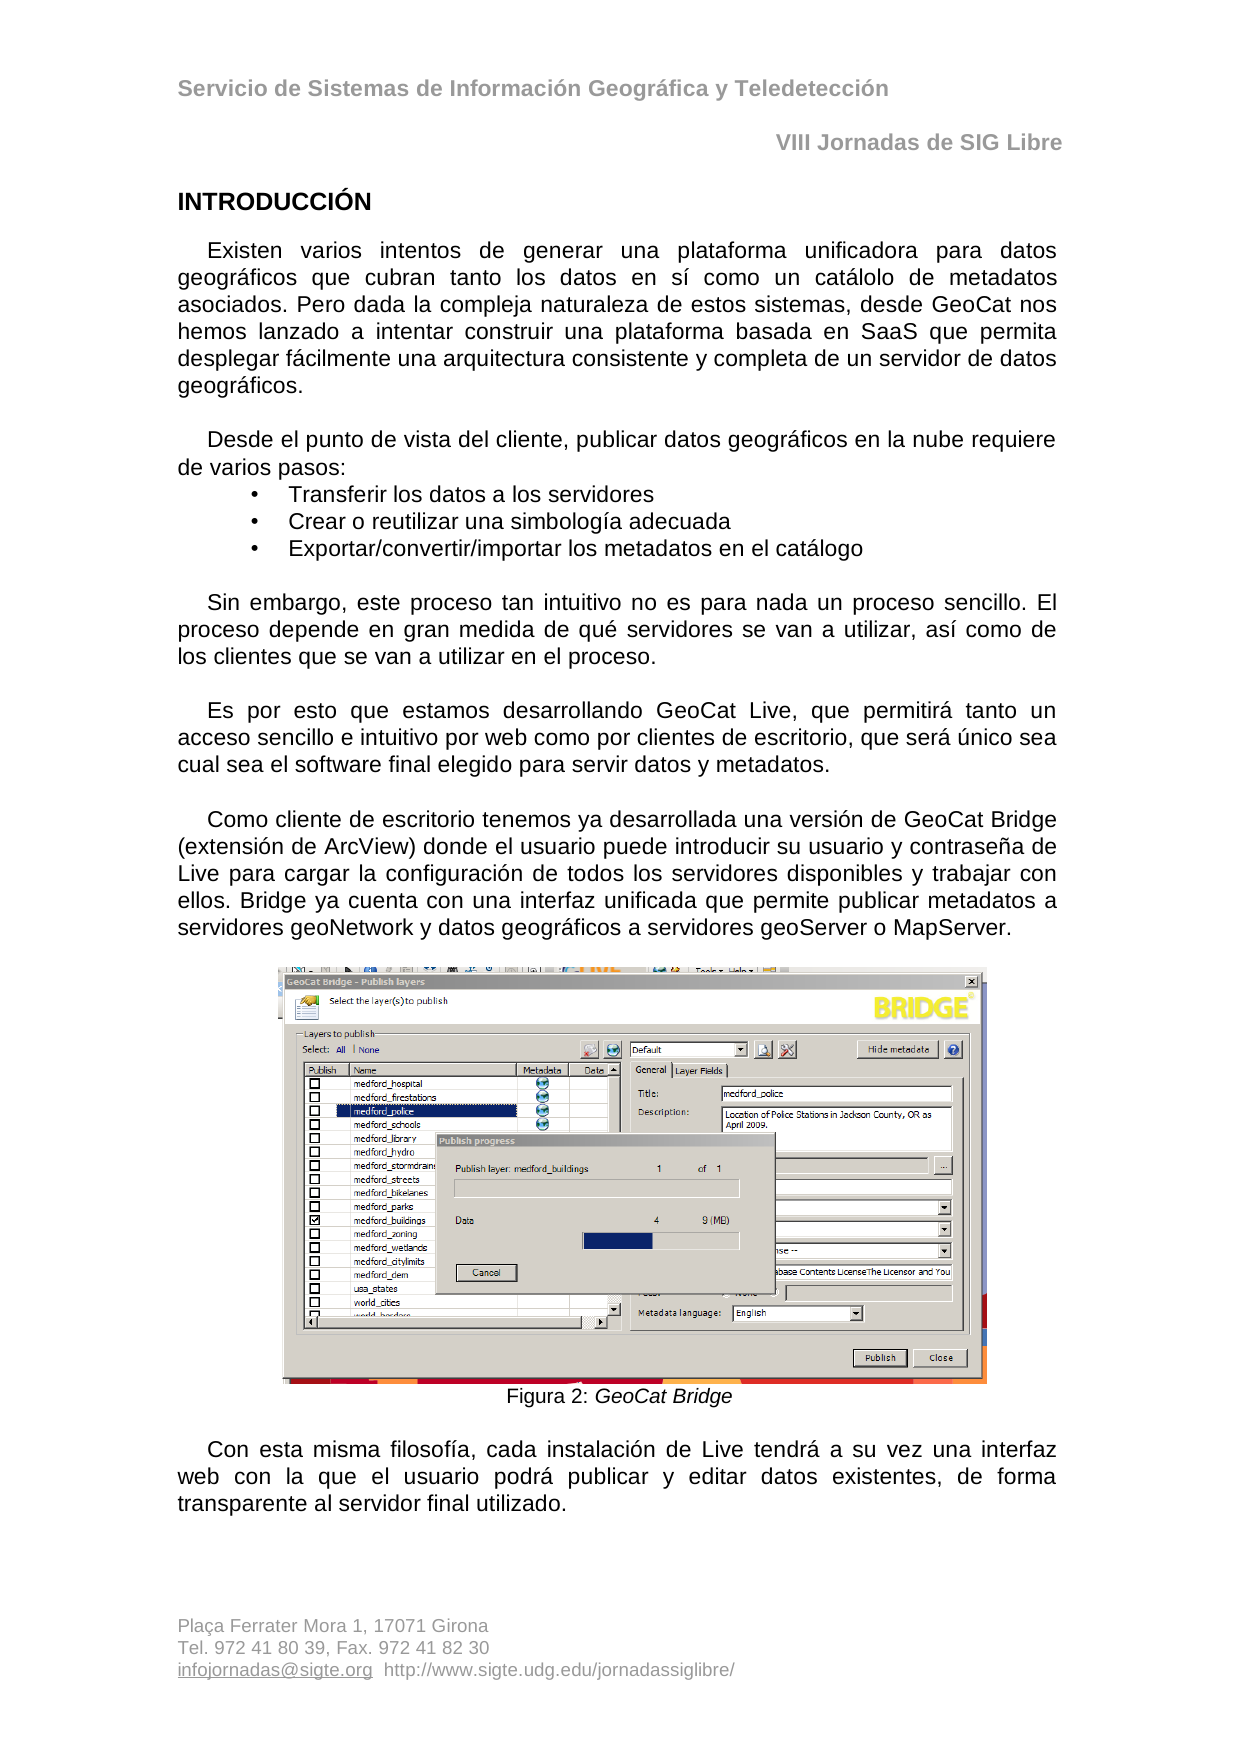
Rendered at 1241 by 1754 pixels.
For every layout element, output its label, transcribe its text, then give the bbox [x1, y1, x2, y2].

text Existen varios intentos de generar una plataforma unificadora para datos geográficos que cubran tanto los datos en sí como un catálolo de metadatos asociados. Pero dada la compleja naturaleza de estos sistemas, desde GeoCat nos hemos lanzado a intentar construir una plataforma basada en SaaS que permita desplegar fácilmente una arquitectura consistente y completa de un servidor de datos geográficos. [177, 236, 1058, 399]
subtitle Introducción [177, 186, 1063, 215]
text Figura 2: GeoCat Bridge [177, 1384, 1063, 1408]
list Crear o reutilizar una simbología adecuada [251, 507, 1063, 534]
text Con esta misma filosofía, cada instalación de Live tendrá a su vez una interfaz web con la que el usuario podrá publicar y editar datos existentes, de forma transparente al servidor final utilizado. [177, 1435, 1058, 1516]
text Es por esto que estamos desarrollando GeoCat Live, que permitirá tanto un acceso sencillo e intuitivo por web como por clientes de escritorio, que será único sea cual sea el software final elegido para servir datos y metadatos. [177, 697, 1058, 778]
text Desde el punto de vista del cliente, publicar datos geográficos en la nube requiere de varios pasos: [177, 426, 1058, 480]
text Como cliente de escritorio tenemos ya desarrollada una versión de GeoCat Bridge (extensión de ArcView) donde el usuario puede introducir su usuario y contraseña de Live para cargar la configuración de todos los servidores disponibles y trabajar con ellos. Bridge ya cuenta con una interfaz unificada que permite publicar metadatos a servidores geoNetwork y datos geográficos a servidores geoServer o MapServer. [177, 805, 1058, 940]
picture [278, 967, 987, 1384]
text Sin embargo, este proceso tan intuitivo no es para nada un proceso sencillo. El proceso depende en gran medida de qué servidores se van a utilizar, así como de los clientes que se van a utilizar en el proceso. [177, 588, 1058, 669]
list Exportar/convertir/importar los metadatos en el catálogo [251, 534, 1063, 561]
list Transferir los datos a los servidores [251, 480, 1063, 507]
